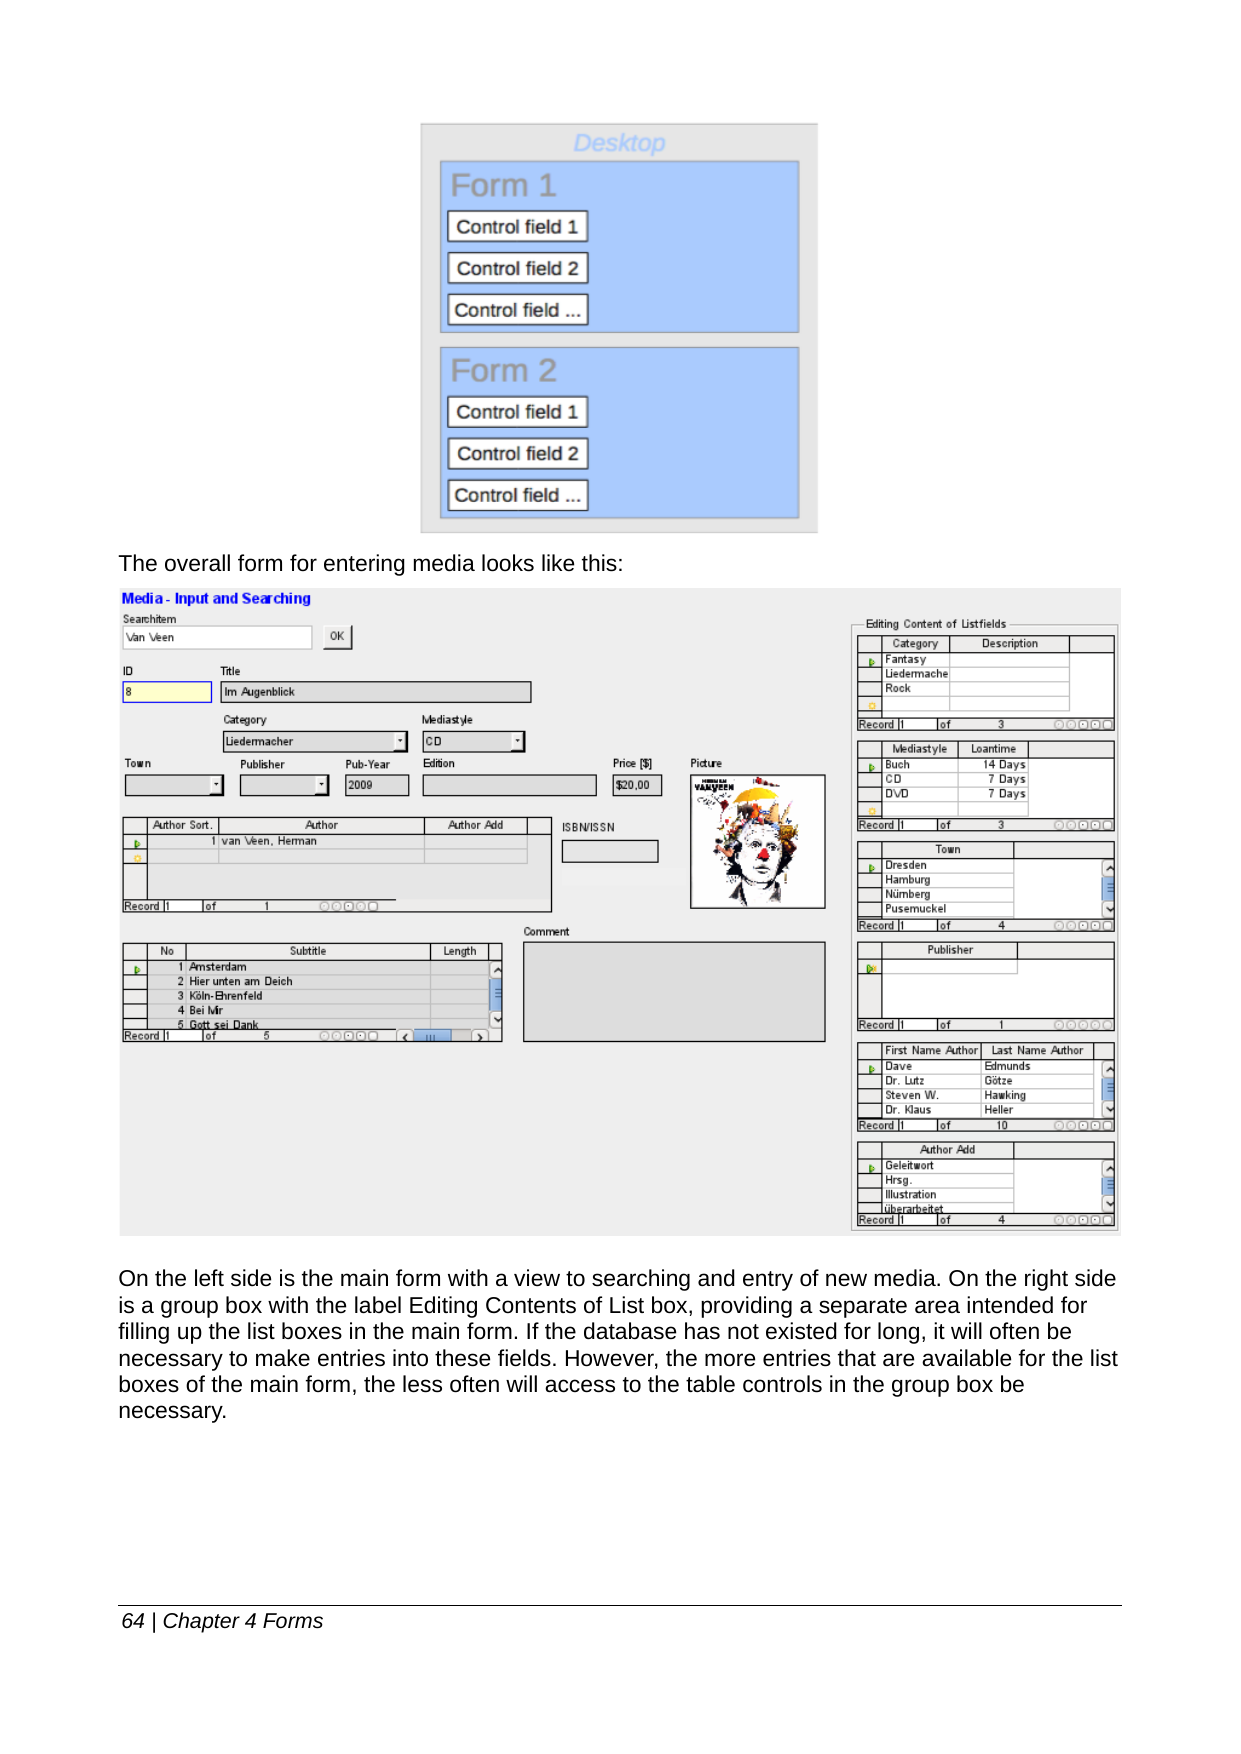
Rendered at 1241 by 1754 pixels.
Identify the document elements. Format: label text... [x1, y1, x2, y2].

text On the left side is the main form with a view to searching and entry of new media. On the right side is a group box with the label Editing Contents of List box, providing a separate area intended for filling up the list boxes in the main form. If the database has not existed for long, it will often be necessary to make entries into these fields. However, the more entries that are available for the list boxes of the main form, the less often will access to the table controls in the group box be necessary. [118, 1265, 1122, 1423]
text The overall form for entering media looks like this: [118, 550, 1122, 576]
picture [119, 588, 1121, 1236]
picture [417, 118, 823, 539]
